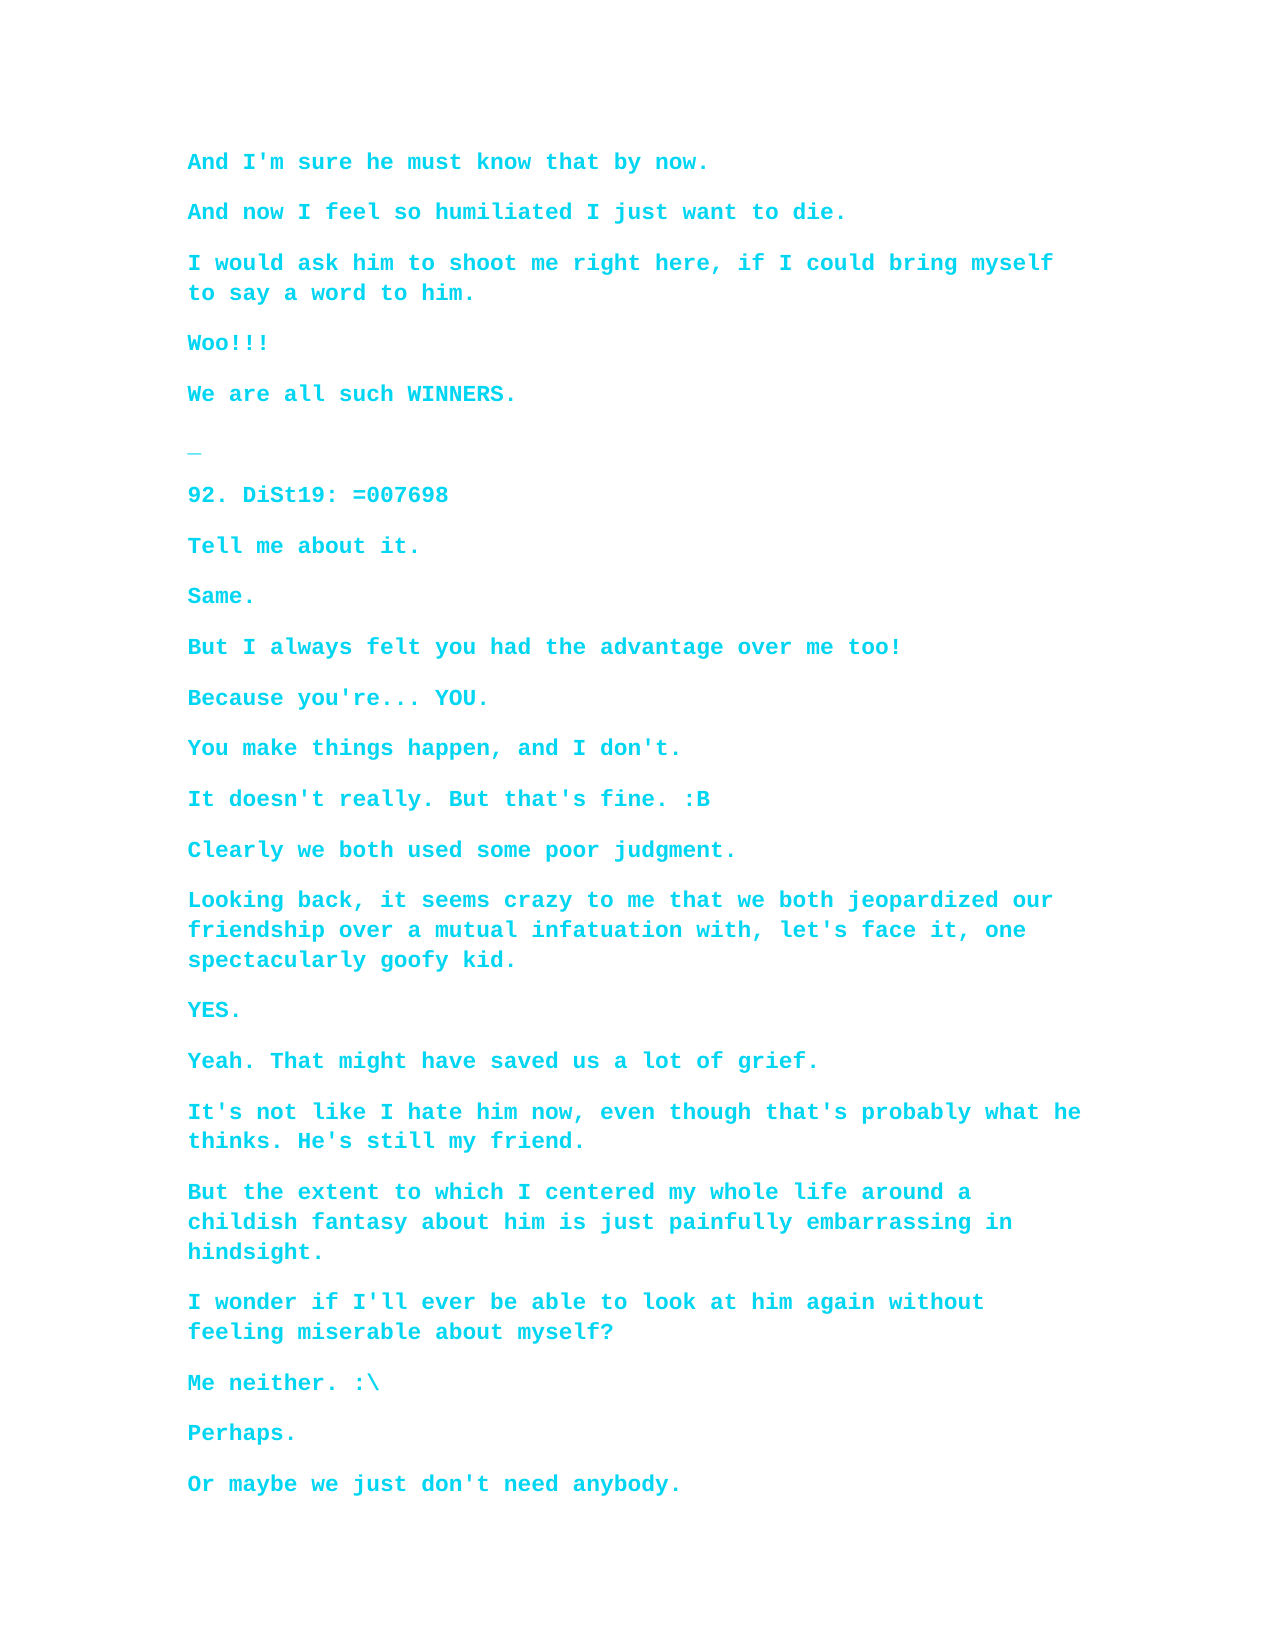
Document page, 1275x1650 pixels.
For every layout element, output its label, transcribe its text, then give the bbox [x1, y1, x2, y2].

text YES. [187, 999, 1087, 1025]
text We are all such WINNERS. [187, 382, 1087, 408]
text I would ask him to shoot me right here, if I could bring myself to say a word to him. [187, 251, 1087, 307]
text Me neither. :\ [187, 1371, 1087, 1397]
text And I'm sure he must know that by now. [187, 150, 1087, 176]
text And now I feel so humiliated I just want to die. [187, 201, 1087, 227]
text Because you're... YOU. [187, 686, 1087, 712]
text Same. [187, 585, 1087, 611]
text 92. DiSt19: =007698 [187, 483, 1087, 509]
text It doesn't really. But that's fine. :B [187, 787, 1087, 813]
text Tell me about it. [187, 534, 1087, 560]
text Or maybe we just don't need anybody. [187, 1472, 1087, 1498]
text It's not like I hate him now, even though that's probably what he thinks. He's still my friend. [187, 1100, 1087, 1156]
text I wonder if I'll ever be able to look at him again without feeling miserable about myself? [187, 1291, 1087, 1346]
text But the extent to which I centered my whole life around a childish fantasy about him is just painfully embarrassing in hindsight. [187, 1180, 1087, 1266]
text You make things happen, and I don't. [187, 737, 1087, 763]
text Perhaps. [187, 1422, 1087, 1448]
text _ [187, 433, 1087, 459]
text Clearly we both used some poor judgment. [187, 838, 1087, 864]
text Yeah. That might have saved us a lot of grief. [187, 1049, 1087, 1075]
text Woo!!! [187, 332, 1087, 358]
text But I always felt you had the advantage over me too! [187, 635, 1087, 661]
text Looking back, it seems crazy to me that we both jeopardized our friendship over a mutual infatuation with, let's face it, one spectacularly goofy kid. [187, 888, 1087, 974]
